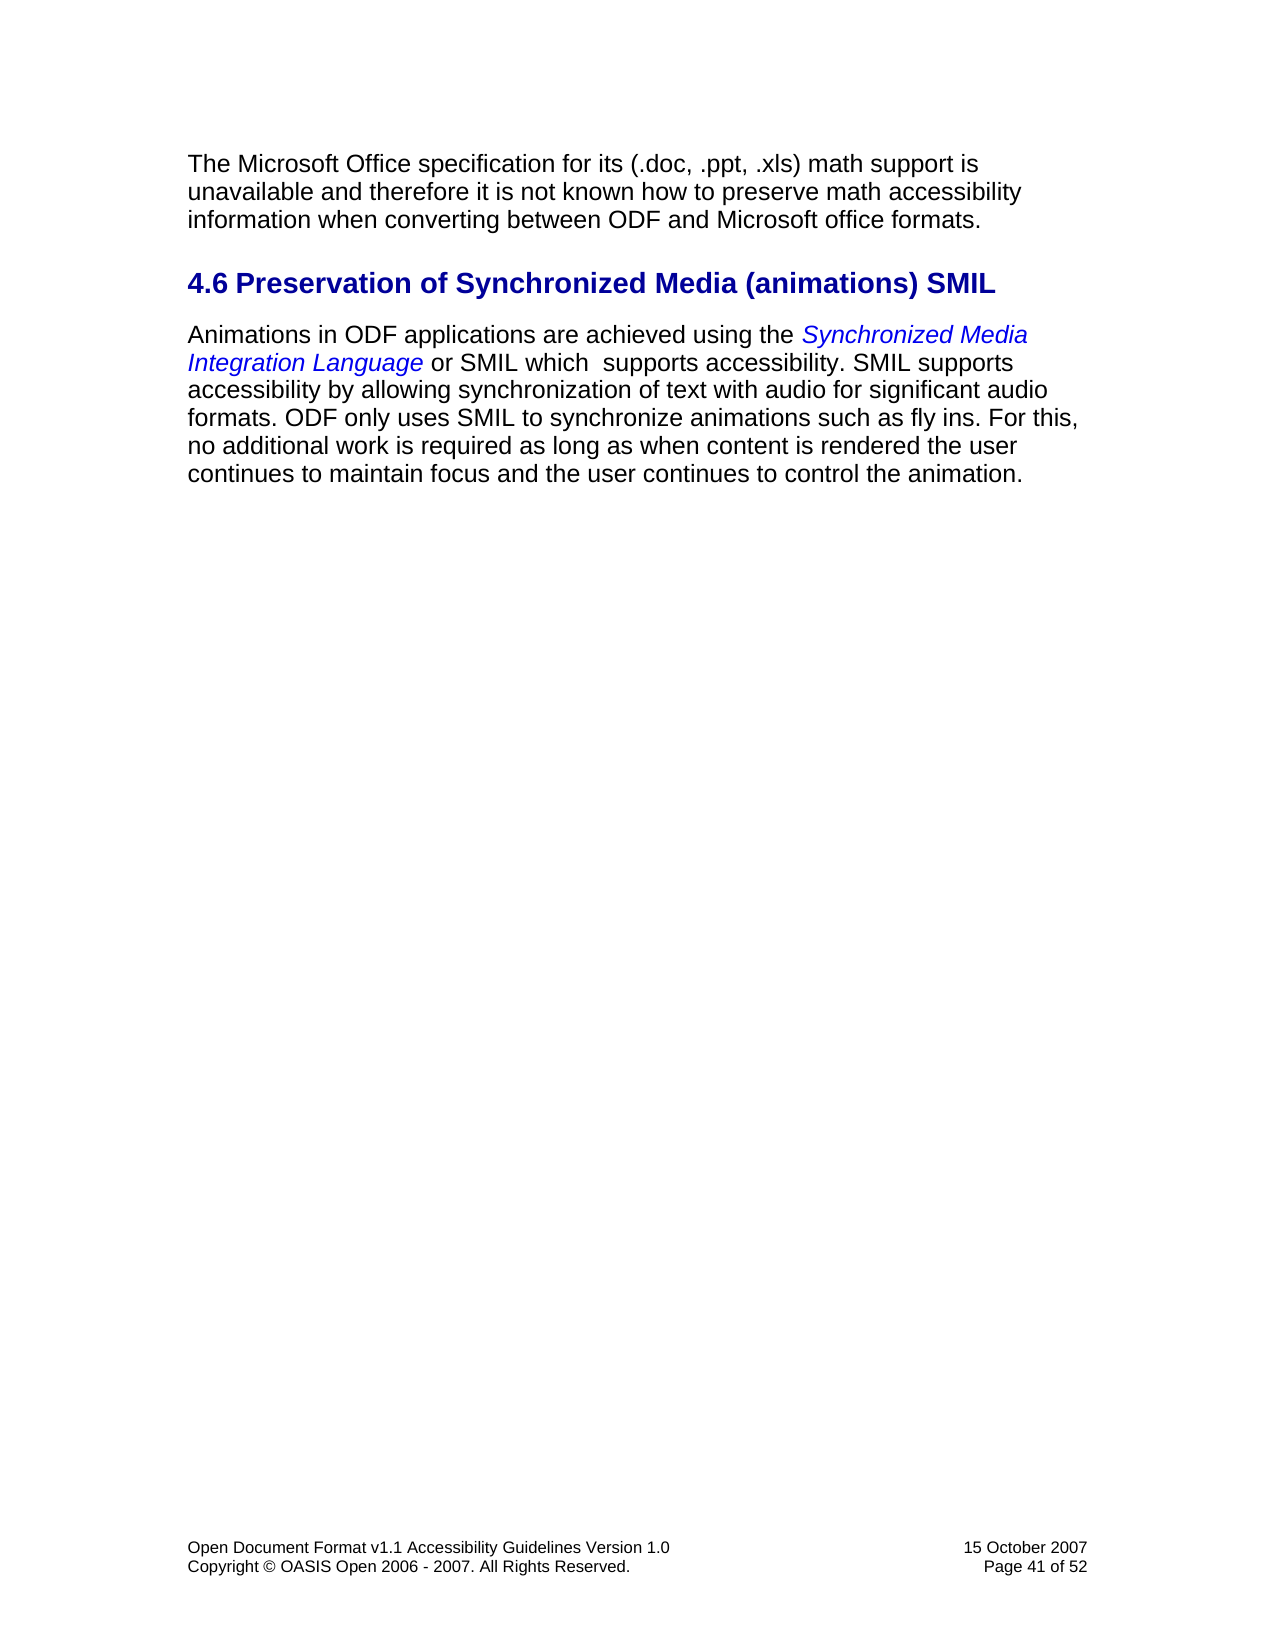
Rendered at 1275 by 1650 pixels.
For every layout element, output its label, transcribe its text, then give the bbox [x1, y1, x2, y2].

subtitle Preservation of Synchronized Media (animations) SMIL [187, 267, 1088, 300]
text The Microsoft Office specification for its (.doc, .ppt, .xls) math support is unavailable and therefore it is not known how to preserve math accessibility information when converting between ODF and Microsoft office formats. [187, 150, 1088, 234]
text Animations in ODF applications are achieved using the Synchronized Media Integration Language or SMIL which supports accessibility. SMIL supports accessibility by allowing synchronization of text with audio for significant audio formats. ODF only uses SMIL to synchronize animations such as fly ins. For this, no additional work is required as long as when content is rendered the user continues to maintain focus and the user continues to control the animation. [187, 321, 1088, 488]
